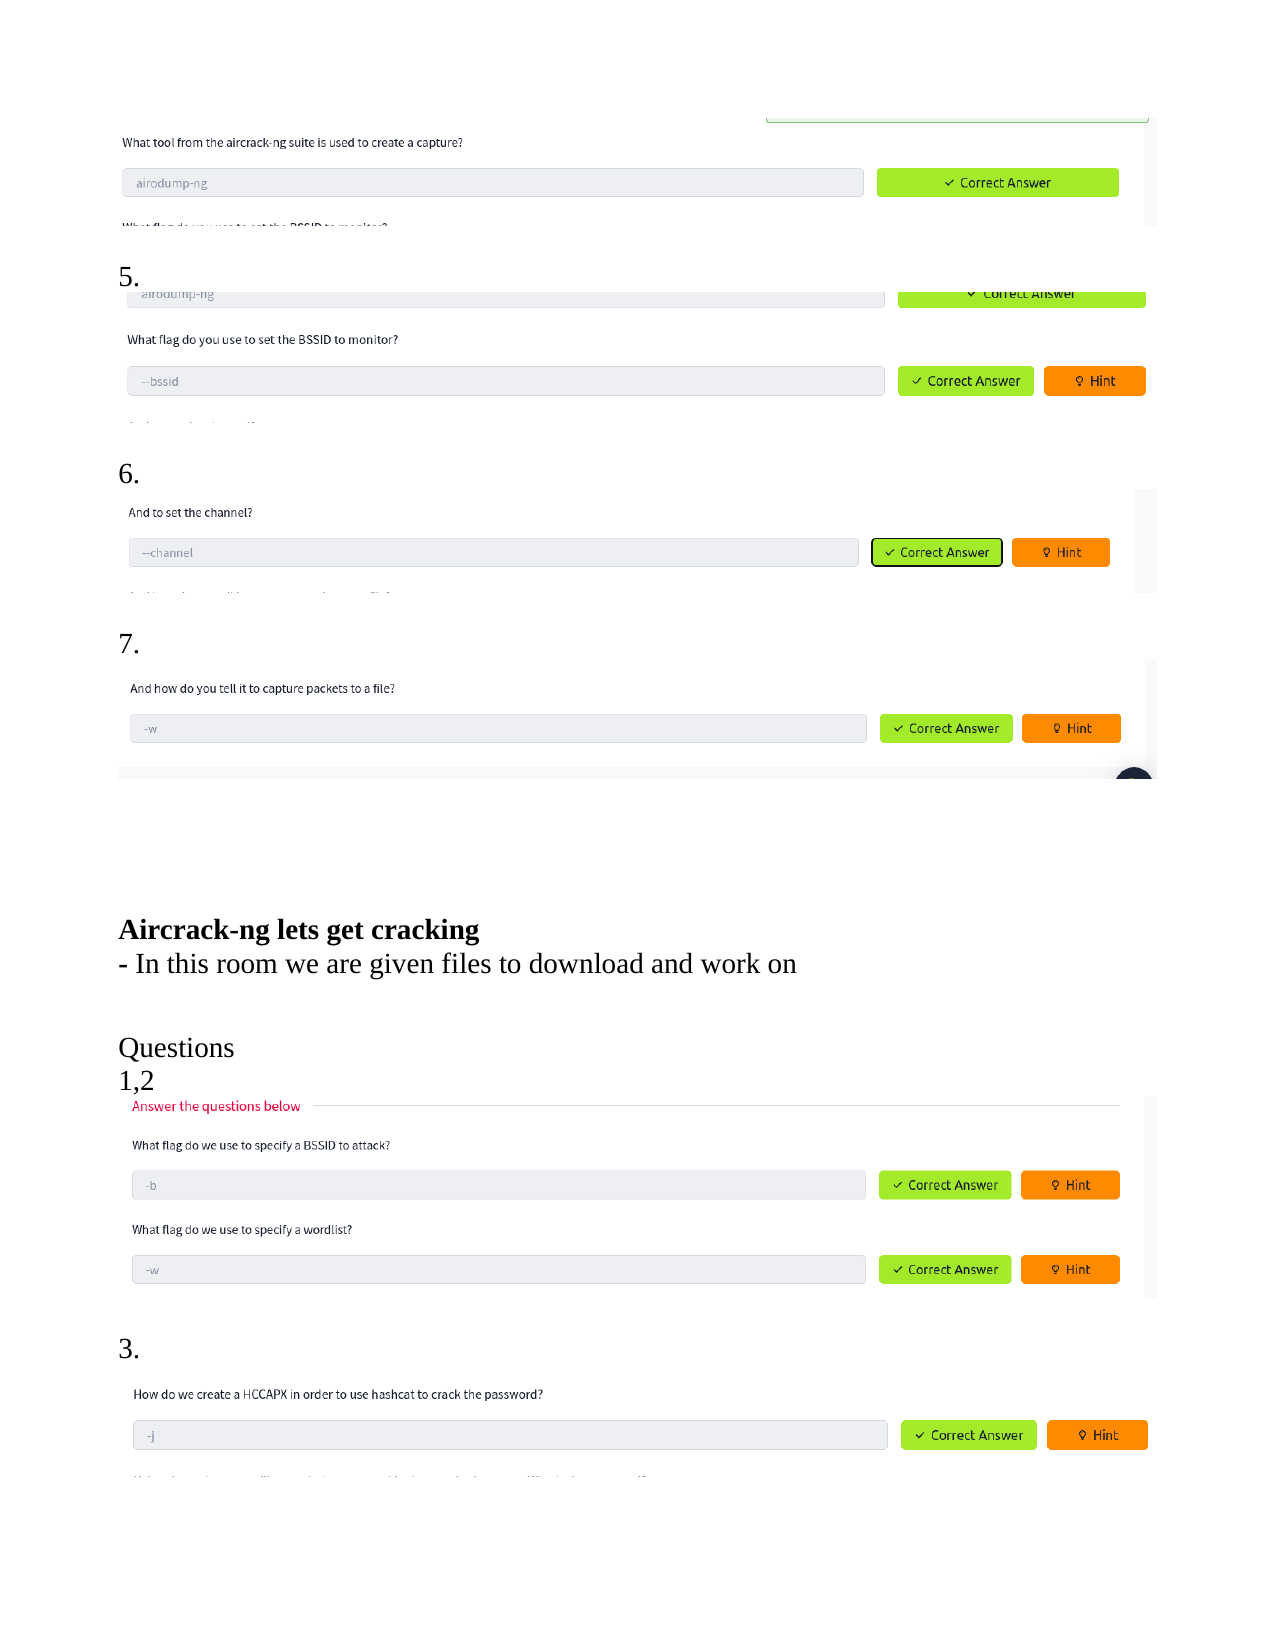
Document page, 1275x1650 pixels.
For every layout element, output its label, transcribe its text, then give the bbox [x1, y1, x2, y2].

text - In this room we are given files to download and work on [118, 946, 1157, 979]
picture [118, 118, 1157, 226]
picture [118, 1365, 1157, 1477]
picture [118, 292, 1157, 423]
text Aircrack-ng lets get cracking [118, 912, 1157, 946]
picture [118, 489, 1157, 593]
text 1,2 [118, 1063, 1157, 1096]
text 7. [118, 626, 1157, 659]
text 5. [118, 259, 1157, 292]
text Questions [118, 1030, 1157, 1063]
picture [118, 1096, 1157, 1298]
picture [118, 659, 1157, 779]
text 3. [118, 1332, 1157, 1365]
text 6. [118, 456, 1157, 489]
